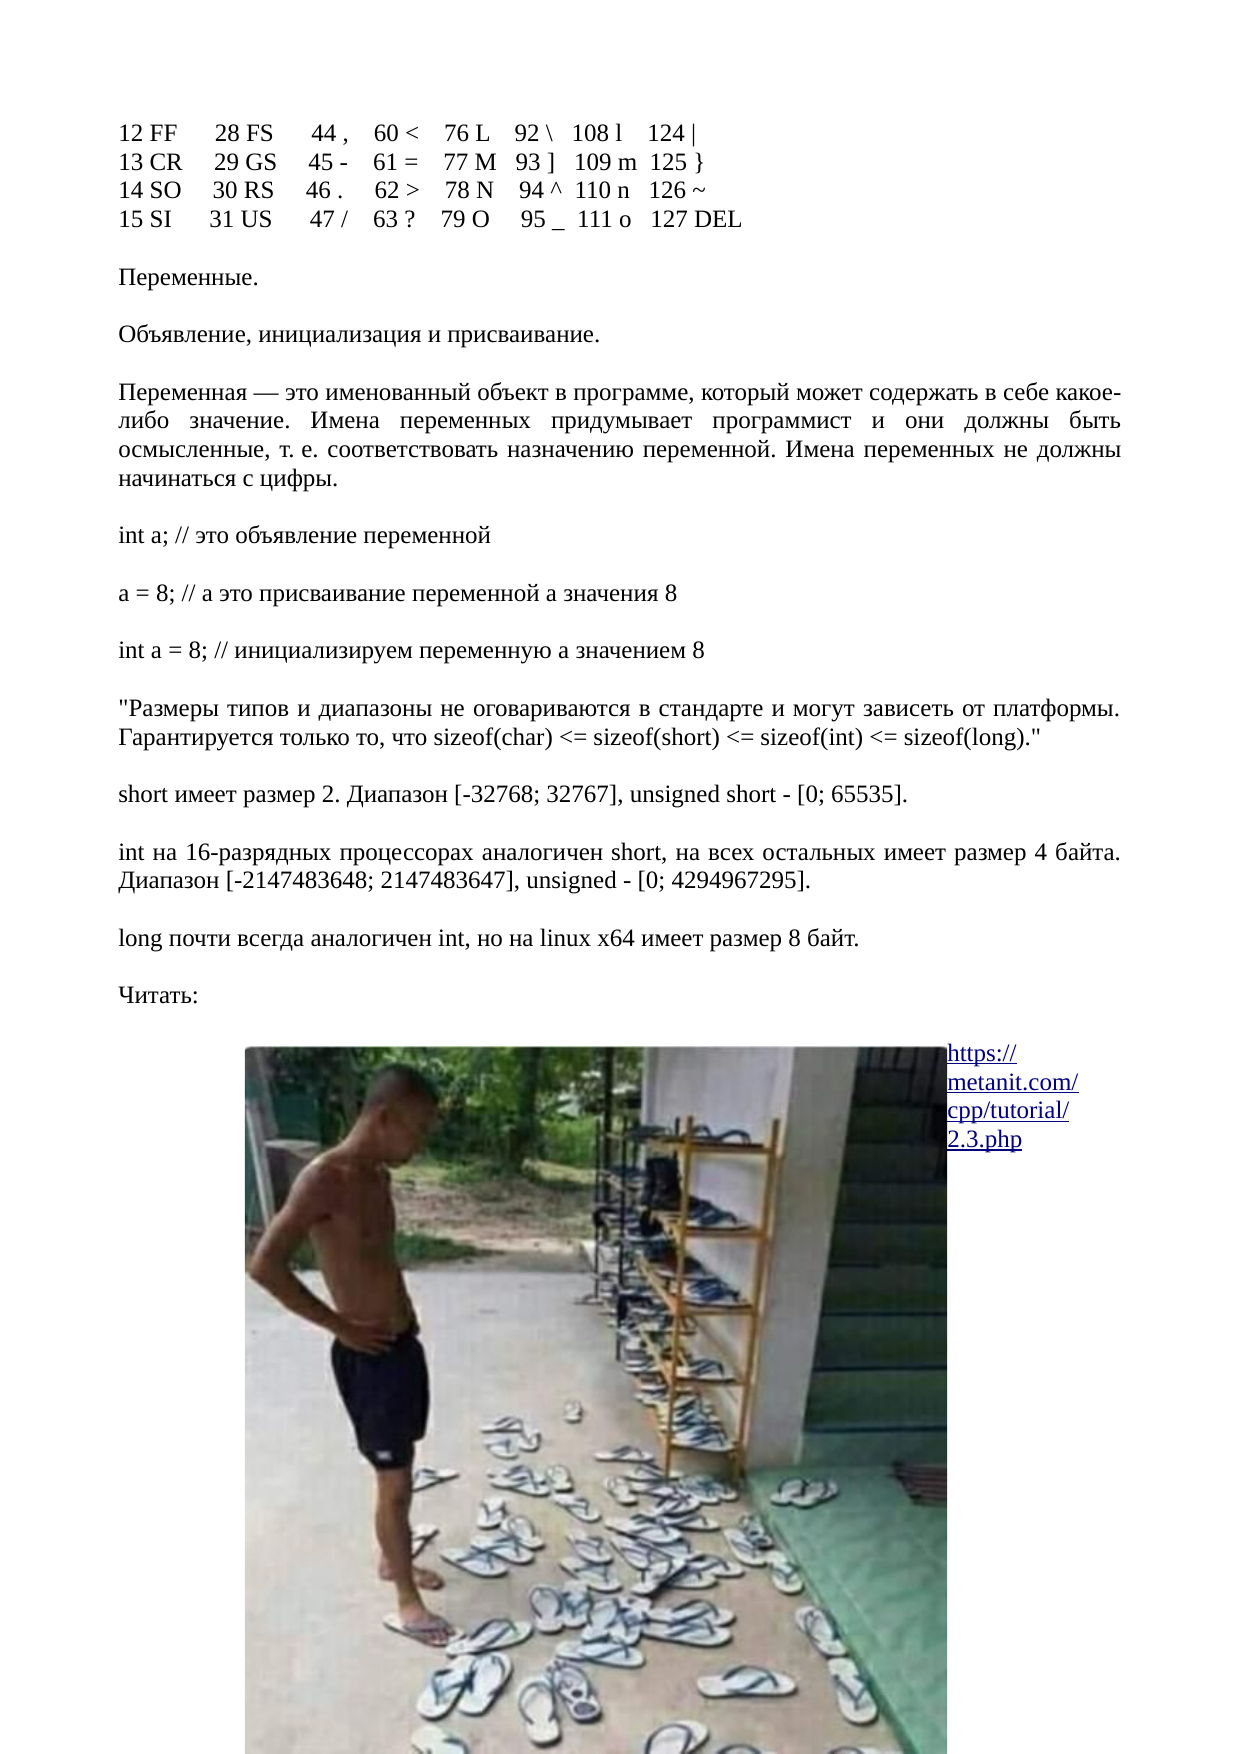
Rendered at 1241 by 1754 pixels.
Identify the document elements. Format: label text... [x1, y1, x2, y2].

text 13 CR 29 GS 45 - 61 = 77 M 93 ] 109 m 125 } [118, 147, 1122, 176]
text https://metanit.com/cpp/tutorial/2.3.php [118, 1038, 1122, 1153]
text "Размеры типов и диапазоны не оговариваются в стандарте и могут зависеть от платформы. Гарантируется только то, что sizeof(char) <= sizeof(short) <= sizeof(int) <= sizeof(long)." [118, 693, 1122, 751]
text 15 SI 31 US 47 / 63 ? 79 O 95 _ 111 o 127 DEL [118, 204, 1122, 233]
picture [244, 1046, 948, 1754]
text int a; // это объявление переменной [118, 521, 1122, 549]
text 14 SO 30 RS 46 . 62 > 78 N 94 ^ 110 n 126 ~ [118, 176, 1122, 204]
text 12 FF 28 FS 44 , 60 < 76 L 92 \ 108 l 124 | [118, 118, 1122, 147]
text a = 8; // а это присваивание переменной a значения 8 [118, 578, 1122, 607]
text Переменные. [118, 262, 1122, 291]
text long почти всегда аналогичен int, но на linux x64 имеет размер 8 байт. [118, 923, 1122, 952]
text Переменная — это именованный объект в программе, который может содержать в себе какое-либо значение. Имена переменных придумывает программист и они должны быть осмысленные, т. е. соответствовать назначению переменной. Имена переменных не должны начинаться с цифры. [118, 377, 1122, 492]
text Объявление, инициализация и присваивание. [118, 319, 1122, 348]
text Читать: [118, 981, 1122, 1009]
text int на 16-разрядных процессорах аналогичен short, на всех остальных имеет размер 4 байта. Диапазон [-2147483648; 2147483647], unsigned - [0; 4294967295]. [118, 837, 1122, 894]
text short имеет размер 2. Диапазон [-32768; 32767], unsigned short - [0; 65535]. [118, 779, 1122, 808]
text int a = 8; // инициализируем переменную a значением 8 [118, 636, 1122, 664]
